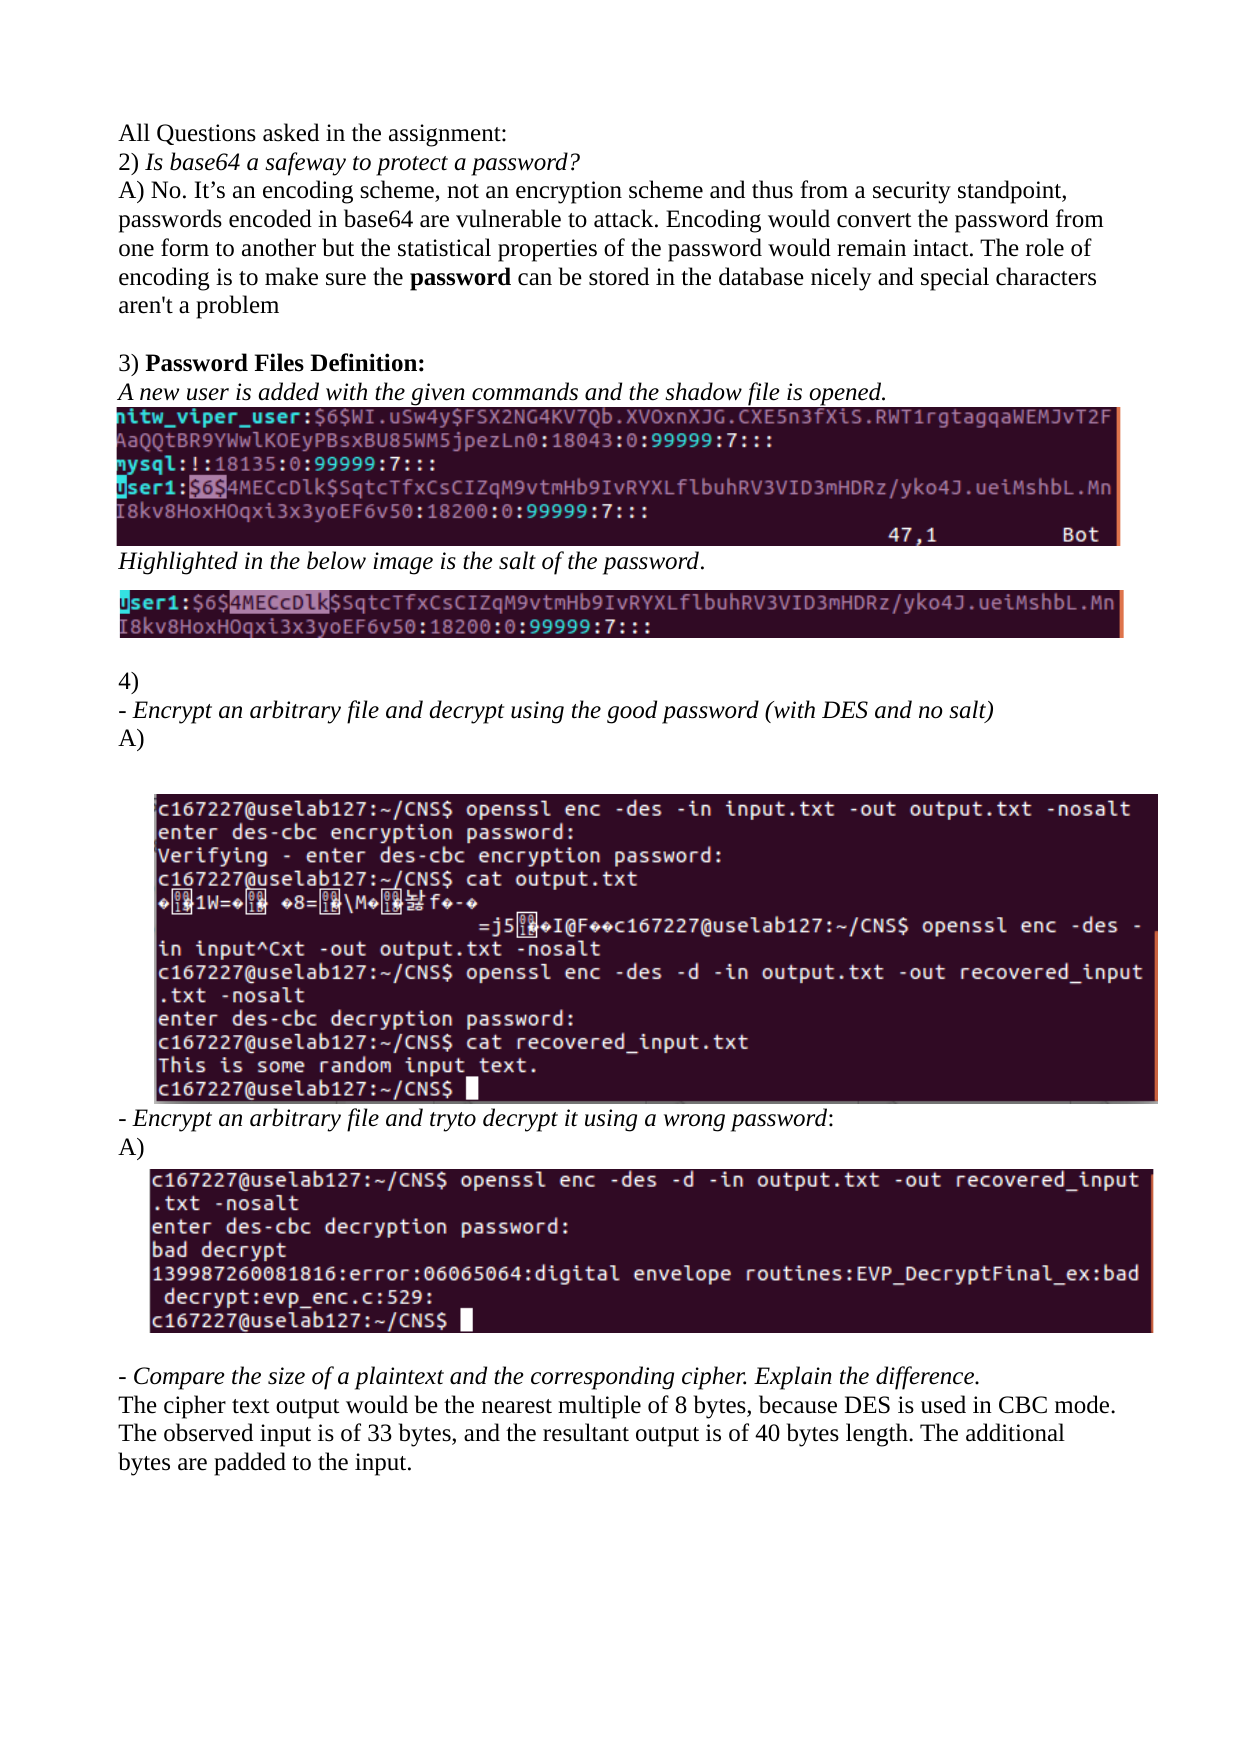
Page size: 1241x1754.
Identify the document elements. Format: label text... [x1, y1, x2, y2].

picture [154, 794, 1158, 1104]
picture [116, 407, 1121, 546]
text A new user is added with the given commands and the shadow file is opened. Highlighted in the below image is the salt of the password. [118, 377, 1122, 575]
text All Questions asked in the assignment: [118, 118, 1122, 147]
text 2) Is base64 a safeway to protect a password? A) No. It’s an encoding scheme, not an encryption scheme and thus from a security standpoint, passwords encoded in base64 are vulnerable to attack. Encoding would convert the password from one form to another but the statistical properties of the password would remain intact. The role of encoding is to make sure the password can be stored in the database nicely and special characters aren't a problem [118, 147, 1122, 319]
text 4) - Encrypt an arbitrary file and decrypt using the good password (with DES and no salt) A) - Encrypt an arbitrary file and tryto decrypt it using a wrong password: A) - Compare the size of a plaintext and the corresponding cipher. Explain the difference. The cipher text output would be the nearest multiple of 8 bytes, because DES is used in CBC mode. The observed input is of 33 bytes, and the resultant output is of 40 bytes length. The additional bytes are padded to the input. [118, 666, 1122, 1476]
text 3) Password Files Definition: [118, 348, 1122, 377]
picture [119, 590, 1124, 638]
picture [149, 1169, 1154, 1333]
